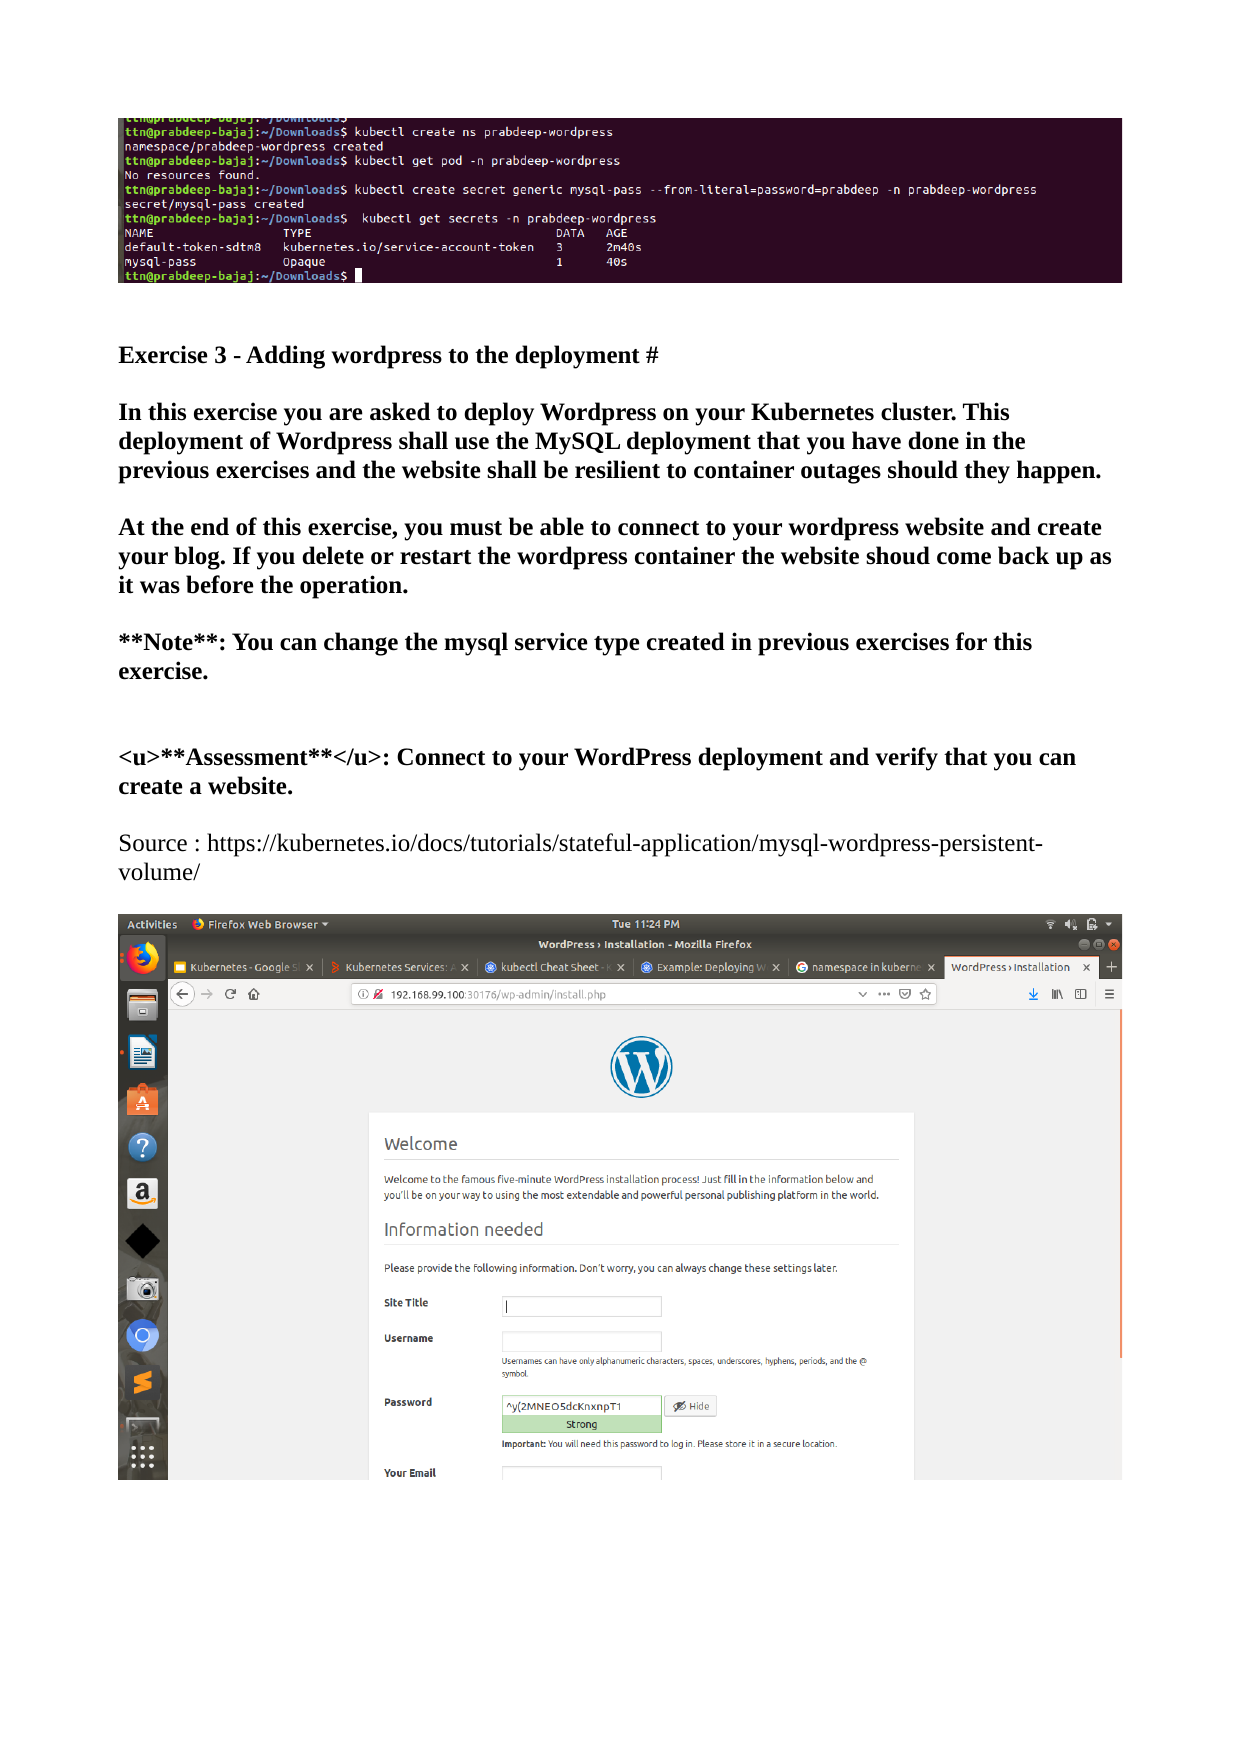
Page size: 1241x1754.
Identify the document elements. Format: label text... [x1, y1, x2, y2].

text In this exercise you are asked to deploy Wordpress on your Kubernetes cluster. This deployment of Wordpress shall use the MySQL deployment that you have done in the previous exercises and the website shall be resilient to container outages should they happen. [118, 397, 1122, 483]
text Exercise 3 - Adding wordpress to the deployment # [118, 340, 1122, 368]
text At the end of this exercise, you must be able to connect to your wordpress website and create your blog. If you delete or restart the wordpress container the website shoud come back up as it was before the operation. [118, 512, 1122, 598]
picture [118, 118, 1123, 283]
text **Note**: You can change the mysql service type created in previous exercises for this exercise. [118, 627, 1122, 685]
text Source : https://kubernetes.io/docs/tutorials/stateful-application/mysql-wordpress-persistent-volume/ [118, 828, 1122, 886]
text <u>**Assessment**</u>: Connect to your WordPress deployment and verify that you can create a website. [118, 742, 1122, 800]
picture [118, 914, 1123, 1480]
